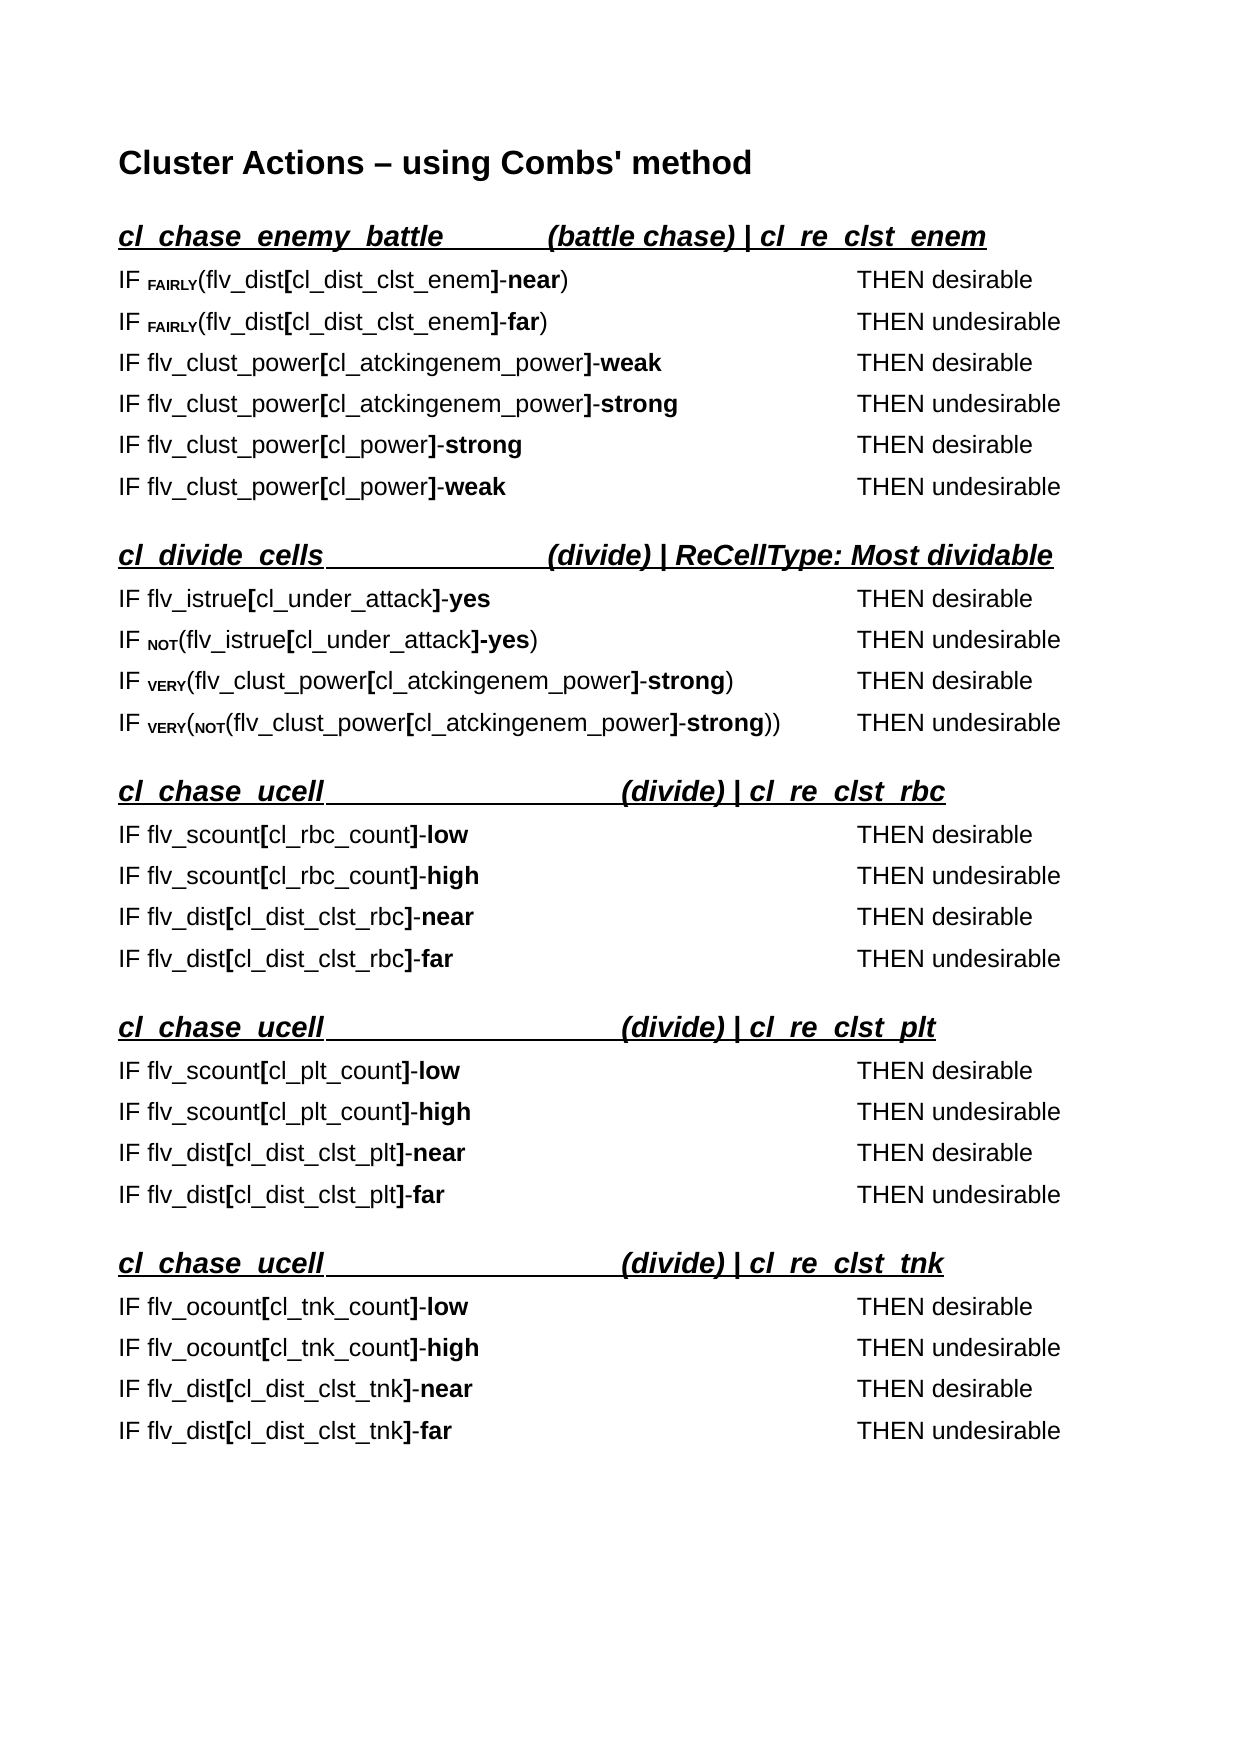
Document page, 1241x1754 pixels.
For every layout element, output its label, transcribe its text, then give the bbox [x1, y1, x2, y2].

text IF flv_scount[cl_plt_count]-high THEN undesirable [118, 1097, 1122, 1126]
text IF VERY(NOT(flv_clust_power[cl_atckingenem_power]-strong)) THEN undesirable [118, 708, 1122, 736]
text IF flv_dist[cl_dist_clst_tnk]-near THEN desirable [118, 1374, 1122, 1403]
text IF flv_clust_power[cl_atckingenem_power]-strong THEN undesirable [118, 389, 1122, 418]
text IF FAIRLY(flv_dist[cl_dist_clst_enem]-far) THEN undesirable [118, 307, 1122, 335]
subtitle cl_chase_ucell (divide) | cl_re_clst_tnk [118, 1246, 1122, 1279]
subtitle cl_divide_cells (divide) | ReCellType: Most dividable [118, 538, 1122, 571]
text IF flv_dist[cl_dist_clst_rbc]-near THEN desirable [118, 902, 1122, 931]
text IF NOT(flv_istrue[cl_under_attack]-yes) THEN undesirable [118, 625, 1122, 654]
subtitle cl_chase_ucell (divide) | cl_re_clst_plt [118, 1010, 1122, 1043]
subtitle cl_chase_enemy_battle (battle chase) | cl_re_clst_enem [118, 219, 1122, 253]
text IF flv_scount[cl_rbc_count]-low THEN desirable [118, 820, 1122, 849]
text IF flv_clust_power[cl_atckingenem_power]-weak THEN desirable [118, 348, 1122, 377]
text IF flv_scount[cl_plt_count]-low THEN desirable [118, 1056, 1122, 1085]
text IF flv_clust_power[cl_power]-strong THEN desirable [118, 430, 1122, 459]
text IF FAIRLY(flv_dist[cl_dist_clst_enem]-near) THEN desirable [118, 265, 1122, 294]
text IF VERY(flv_clust_power[cl_atckingenem_power]-strong) THEN desirable [118, 666, 1122, 695]
text IF flv_clust_power[cl_power]-weak THEN undesirable [118, 472, 1122, 500]
subtitle cl_chase_ucell (divide) | cl_re_clst_rbc [118, 774, 1122, 807]
text IF flv_dist[cl_dist_clst_tnk]-far THEN undesirable [118, 1416, 1122, 1444]
text IF flv_dist[cl_dist_clst_rbc]-far THEN undesirable [118, 944, 1122, 972]
text IF flv_ocount[cl_tnk_count]-high THEN undesirable [118, 1333, 1122, 1362]
text IF flv_dist[cl_dist_clst_plt]-far THEN undesirable [118, 1180, 1122, 1208]
text IF flv_dist[cl_dist_clst_plt]-near THEN desirable [118, 1138, 1122, 1167]
text IF flv_scount[cl_rbc_count]-high THEN undesirable [118, 861, 1122, 890]
subtitle Cluster Actions – using Combs' method [118, 143, 1122, 182]
text IF flv_ocount[cl_tnk_count]-low THEN desirable [118, 1292, 1122, 1321]
text IF flv_istrue[cl_under_attack]-yes THEN desirable [118, 584, 1122, 613]
